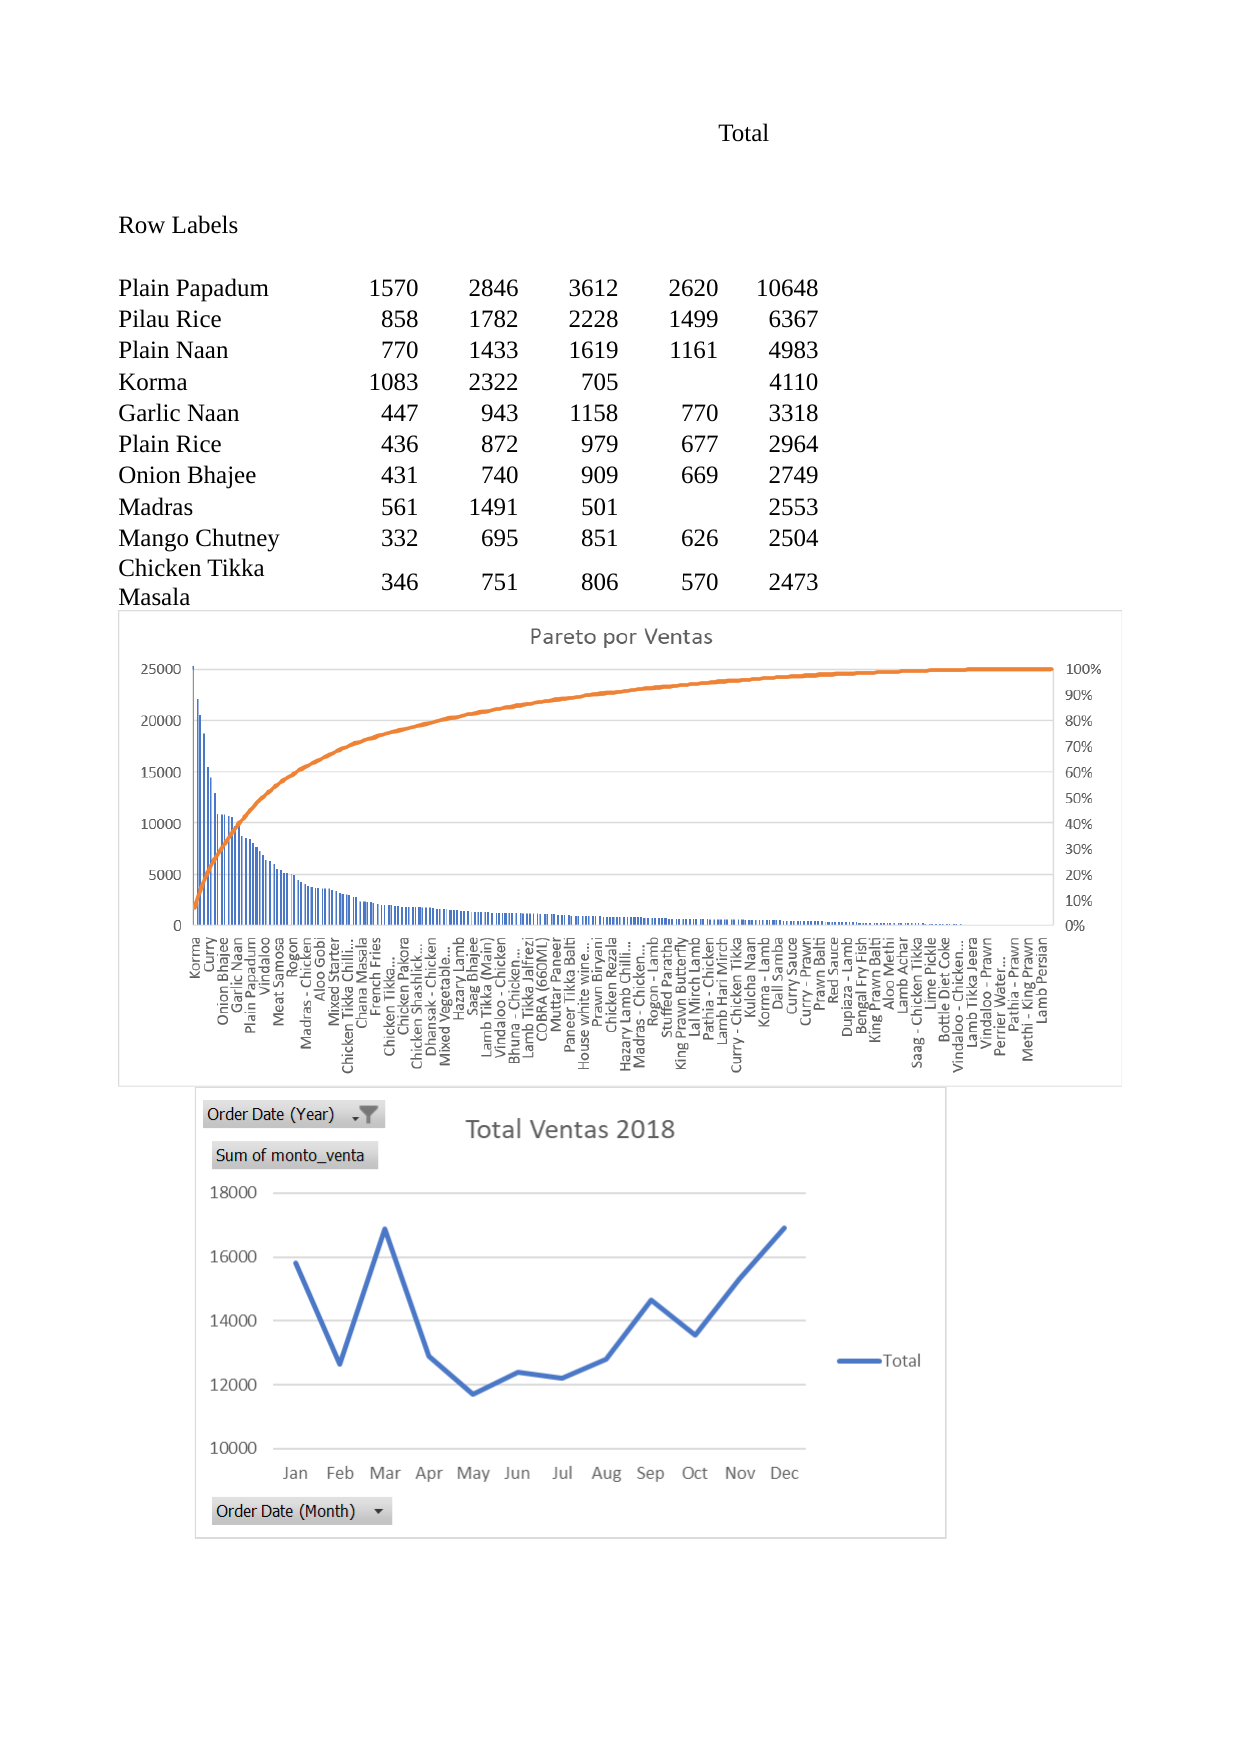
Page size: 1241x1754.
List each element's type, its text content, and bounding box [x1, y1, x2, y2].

table_cell [618, 209, 718, 241]
table_cell [618, 178, 718, 209]
table_cell 1782 [418, 303, 518, 334]
table_cell Chicken Tikka Masala [118, 553, 318, 610]
table_cell [318, 209, 418, 241]
table_cell [518, 241, 618, 272]
table_header [118, 118, 218, 147]
table_cell 740 [418, 459, 518, 491]
table_cell [218, 241, 318, 272]
table_cell [518, 147, 618, 178]
table_cell 1499 [618, 303, 718, 334]
table_cell 979 [518, 428, 618, 459]
table_cell 436 [318, 428, 418, 459]
table_cell [318, 241, 418, 272]
table_cell [418, 147, 518, 178]
table_cell 626 [618, 522, 718, 553]
table_cell 669 [618, 459, 718, 491]
table_cell 677 [618, 428, 718, 459]
table_cell 1433 [418, 334, 518, 366]
table_cell 2846 [418, 272, 518, 303]
table_cell 1158 [518, 397, 618, 428]
table_cell [418, 241, 518, 272]
table_cell 1570 [318, 272, 418, 303]
picture [118, 610, 1123, 1539]
table_cell Row Labels [118, 209, 318, 241]
table_cell Madras [118, 491, 218, 522]
table_header Total [718, 118, 818, 147]
table_header [418, 118, 518, 147]
table_cell [618, 147, 718, 178]
table_cell 909 [518, 459, 618, 491]
table_cell Plain Papadum [118, 272, 318, 303]
table_cell 751 [418, 553, 518, 610]
table_cell 561 [318, 491, 418, 522]
table_cell 806 [518, 553, 618, 610]
table_cell 1083 [318, 366, 418, 397]
table_cell [618, 491, 718, 522]
table_cell [218, 178, 318, 209]
table_cell 1619 [518, 334, 618, 366]
table_cell 431 [318, 459, 418, 491]
table_cell 2553 [718, 491, 818, 522]
table_cell Garlic Naan [118, 397, 318, 428]
table_cell 6367 [718, 303, 818, 334]
table_cell 4983 [718, 334, 818, 366]
table_cell 695 [418, 522, 518, 553]
table_cell 332 [318, 522, 418, 553]
table_cell [618, 366, 718, 397]
table_cell 858 [318, 303, 418, 334]
table_cell 570 [618, 553, 718, 610]
table_cell 10648 [718, 272, 818, 303]
table_cell [518, 178, 618, 209]
table_cell [718, 178, 818, 209]
table_cell 3612 [518, 272, 618, 303]
table_header [618, 118, 718, 147]
table_cell 1161 [618, 334, 718, 366]
table_cell [718, 209, 818, 241]
table_header [318, 118, 418, 147]
table_cell [218, 366, 318, 397]
table_cell Plain Naan [118, 334, 318, 366]
table_header [218, 118, 318, 147]
table_cell [718, 241, 818, 272]
table_cell 2504 [718, 522, 818, 553]
table_cell 3318 [718, 397, 818, 428]
table_cell [318, 178, 418, 209]
table_cell Mango Chutney [118, 522, 318, 553]
table_cell [618, 241, 718, 272]
table_cell [418, 178, 518, 209]
table_cell 4110 [718, 366, 818, 397]
table_cell [218, 491, 318, 522]
table_cell [518, 209, 618, 241]
table_cell Korma [118, 366, 218, 397]
table_cell 346 [318, 553, 418, 610]
table_cell [318, 147, 418, 178]
table_cell 851 [518, 522, 618, 553]
table_cell 943 [418, 397, 518, 428]
table_cell 2473 [718, 553, 818, 610]
table_cell [418, 209, 518, 241]
table_cell 770 [318, 334, 418, 366]
table_header [518, 118, 618, 147]
table_cell 501 [518, 491, 618, 522]
table_cell 770 [618, 397, 718, 428]
table_cell 2749 [718, 459, 818, 491]
table_cell 447 [318, 397, 418, 428]
table_cell 1491 [418, 491, 518, 522]
table_cell [718, 147, 818, 178]
table_cell 2620 [618, 272, 718, 303]
table_cell 705 [518, 366, 618, 397]
table_cell Plain Rice [118, 428, 318, 459]
table_cell [118, 178, 218, 209]
table_cell 2964 [718, 428, 818, 459]
table_cell 2322 [418, 366, 518, 397]
table_cell [118, 241, 218, 272]
table_cell 2228 [518, 303, 618, 334]
table_cell 872 [418, 428, 518, 459]
table_cell Onion Bhajee [118, 459, 318, 491]
table_cell [118, 147, 218, 178]
table_cell Pilau Rice [118, 303, 318, 334]
table_cell [218, 147, 318, 178]
